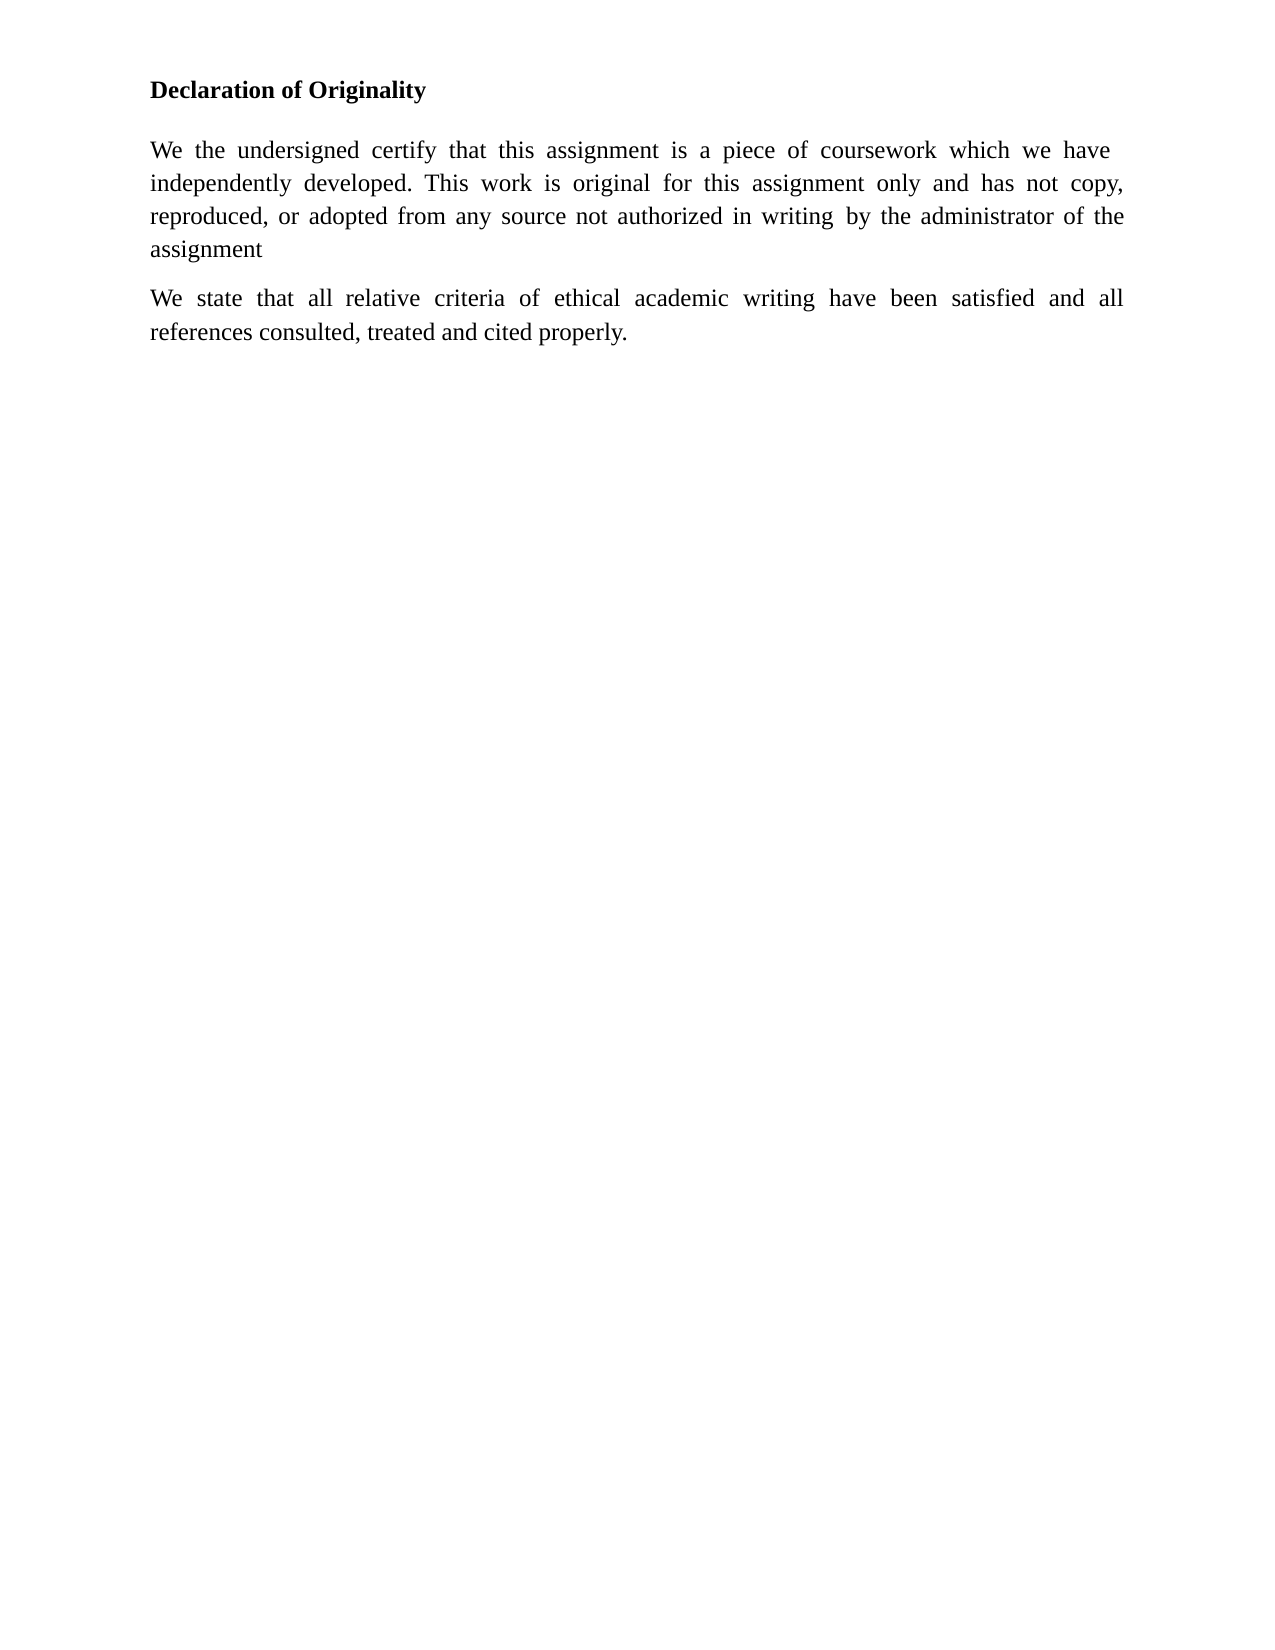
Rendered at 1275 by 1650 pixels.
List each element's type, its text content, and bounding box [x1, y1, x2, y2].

text We the undersigned certify that this assignment is a piece of coursework which we have independently developed. This work is original for this assignment only and has not copy, reproduced, or adopted from any source not authorized in writing by the administrator of the assignment [150, 135, 1125, 263]
text We state that all relative criteria of ethical academic writing have been satisfied and all references consulted, treated and cited properly. [150, 283, 1125, 345]
text Declaration of Originality [150, 75, 1125, 104]
